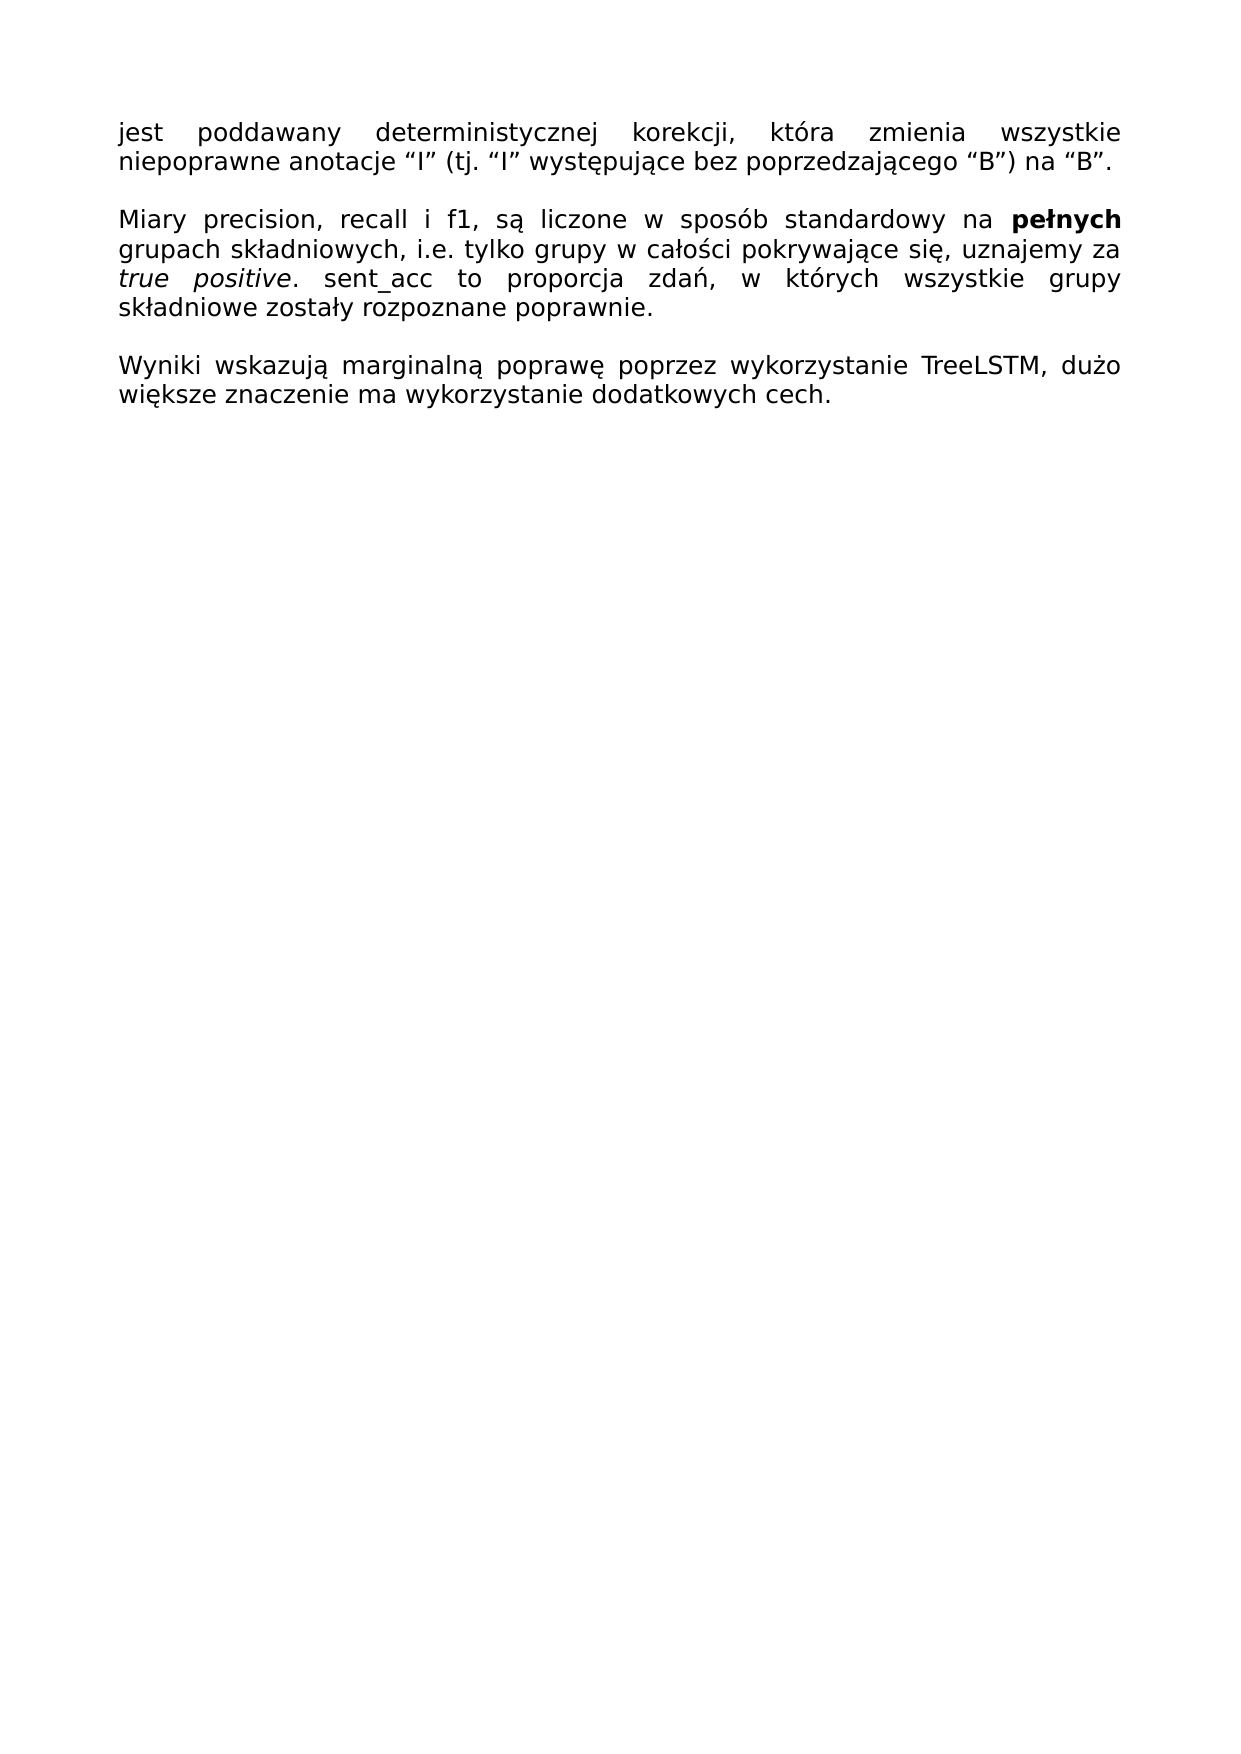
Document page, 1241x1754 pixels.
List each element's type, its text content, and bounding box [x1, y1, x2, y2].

text Wyniki wskazują marginalną poprawę poprzez wykorzystanie TreeLSTM, dużo większe znaczenie ma wykorzystanie dodatkowych cech. [118, 351, 1122, 410]
text Miary precision, recall i f1, są liczone w sposób standardowy na pełnych grupach składniowych, i.e. tylko grupy w całości pokrywające się, uznajemy za true positive. sent_acc to proporcja zdań, w których wszystkie grupy składniowe zostały rozpoznane poprawnie. [118, 206, 1122, 322]
text jest poddawany deterministycznej korekcji, która zmienia wszystkie niepoprawne anotacje “I” (tj. “I” występujące bez poprzedzającego “B”) na “B”. [118, 118, 1122, 176]
